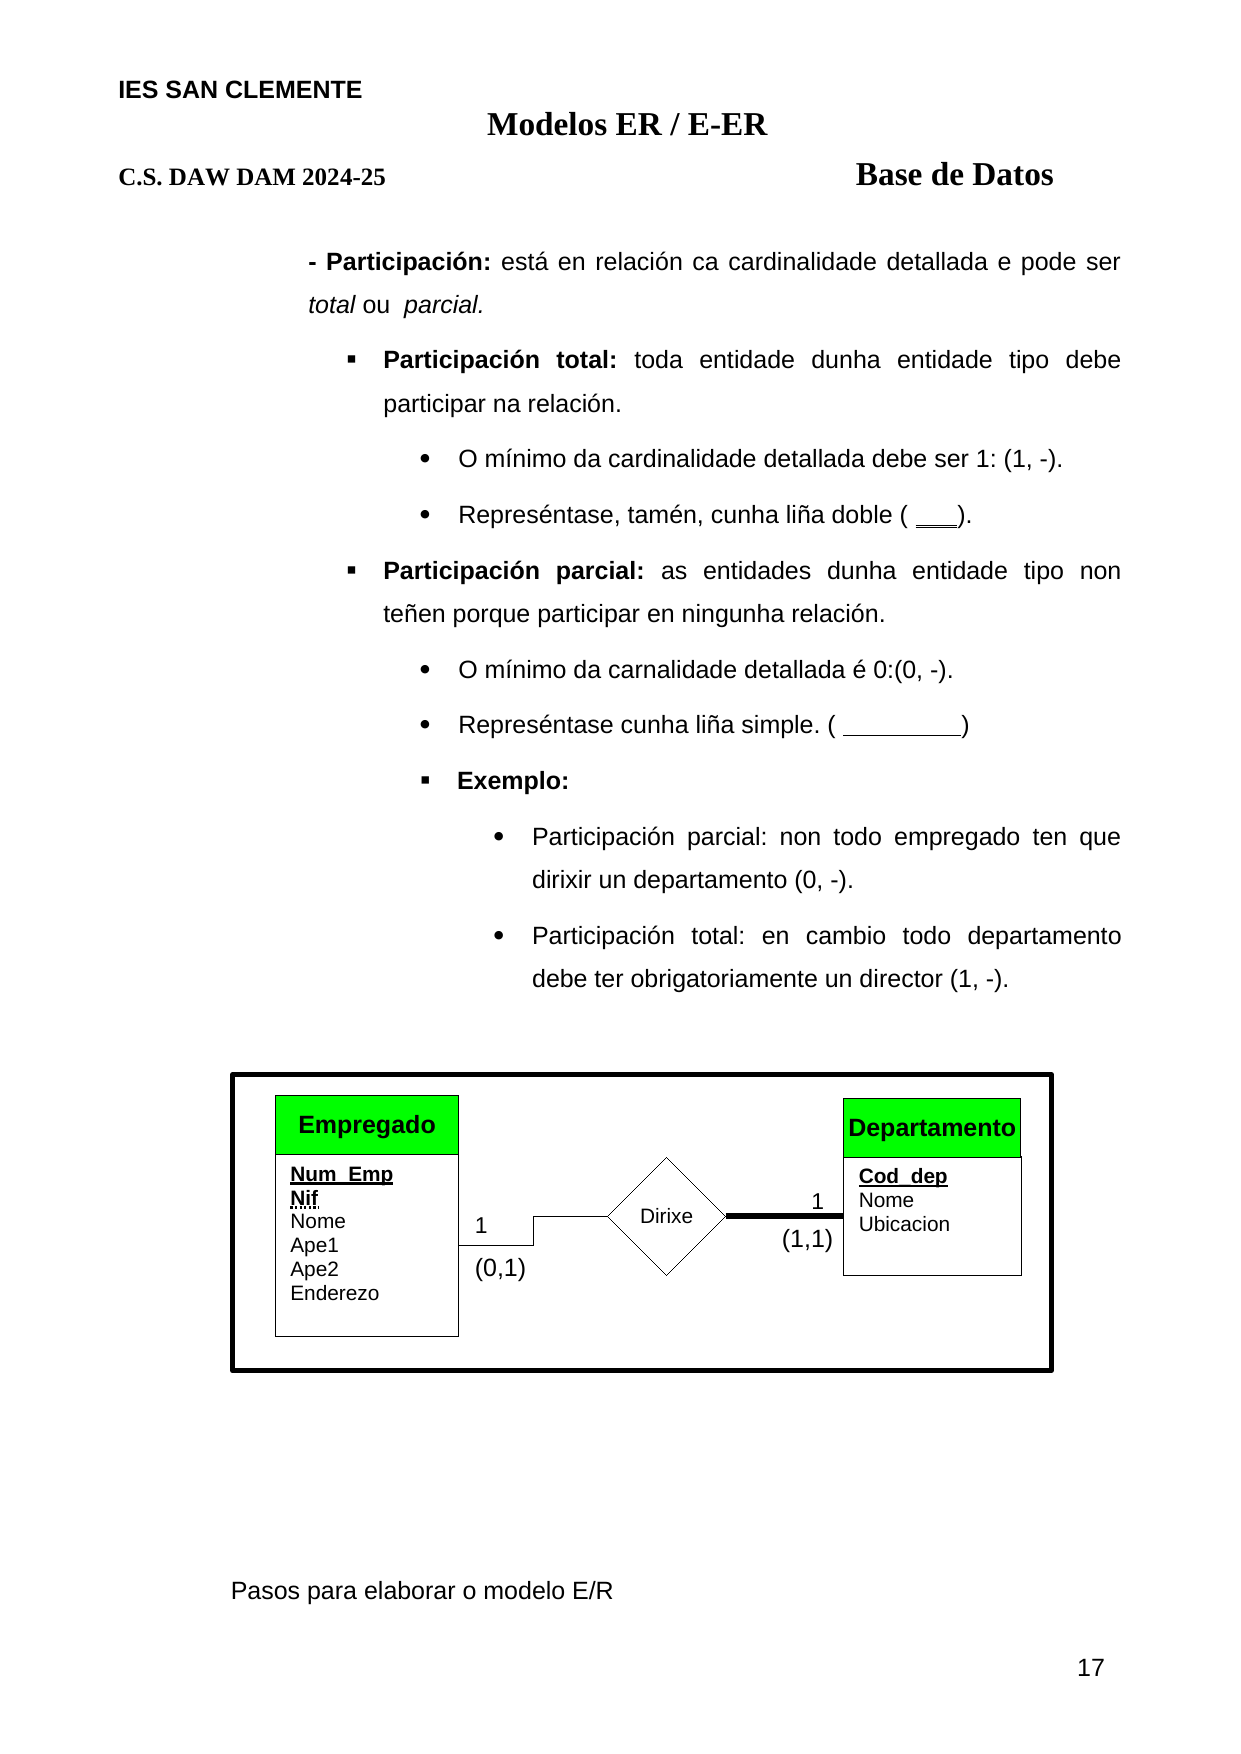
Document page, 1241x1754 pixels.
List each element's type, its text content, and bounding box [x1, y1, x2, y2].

list Represéntase cunha liña simple. ( ) [421, 710, 1122, 739]
list Participación total: en cambio todo departamento debe ter obrigatoriamente un director (1, -). [494, 921, 1122, 993]
list Represéntase, tamén, cunha liña doble ( ). [421, 500, 1122, 529]
text Pasos para elaborar o modelo E/R [118, 1576, 1122, 1604]
list - Participación: está en relación ca cardinalidade detallada e pode ser total ou parcial. [271, 247, 1122, 318]
list O mínimo da cardinalidade detallada debe ser 1: (1, -). [421, 444, 1122, 473]
list Exemplo: [419, 766, 1122, 795]
list Participación total: toda entidade dunha entidade tipo debe participar na relación. [346, 345, 1122, 417]
list Participación parcial: non todo empregado ten que dirixir un departamento (0, -). [494, 822, 1122, 894]
list Participación parcial: as entidades dunha entidade tipo non teñen porque participar en ningunha relación. [346, 556, 1122, 628]
list O mínimo da carnalidade detallada é 0:(0, -). [421, 654, 1122, 683]
